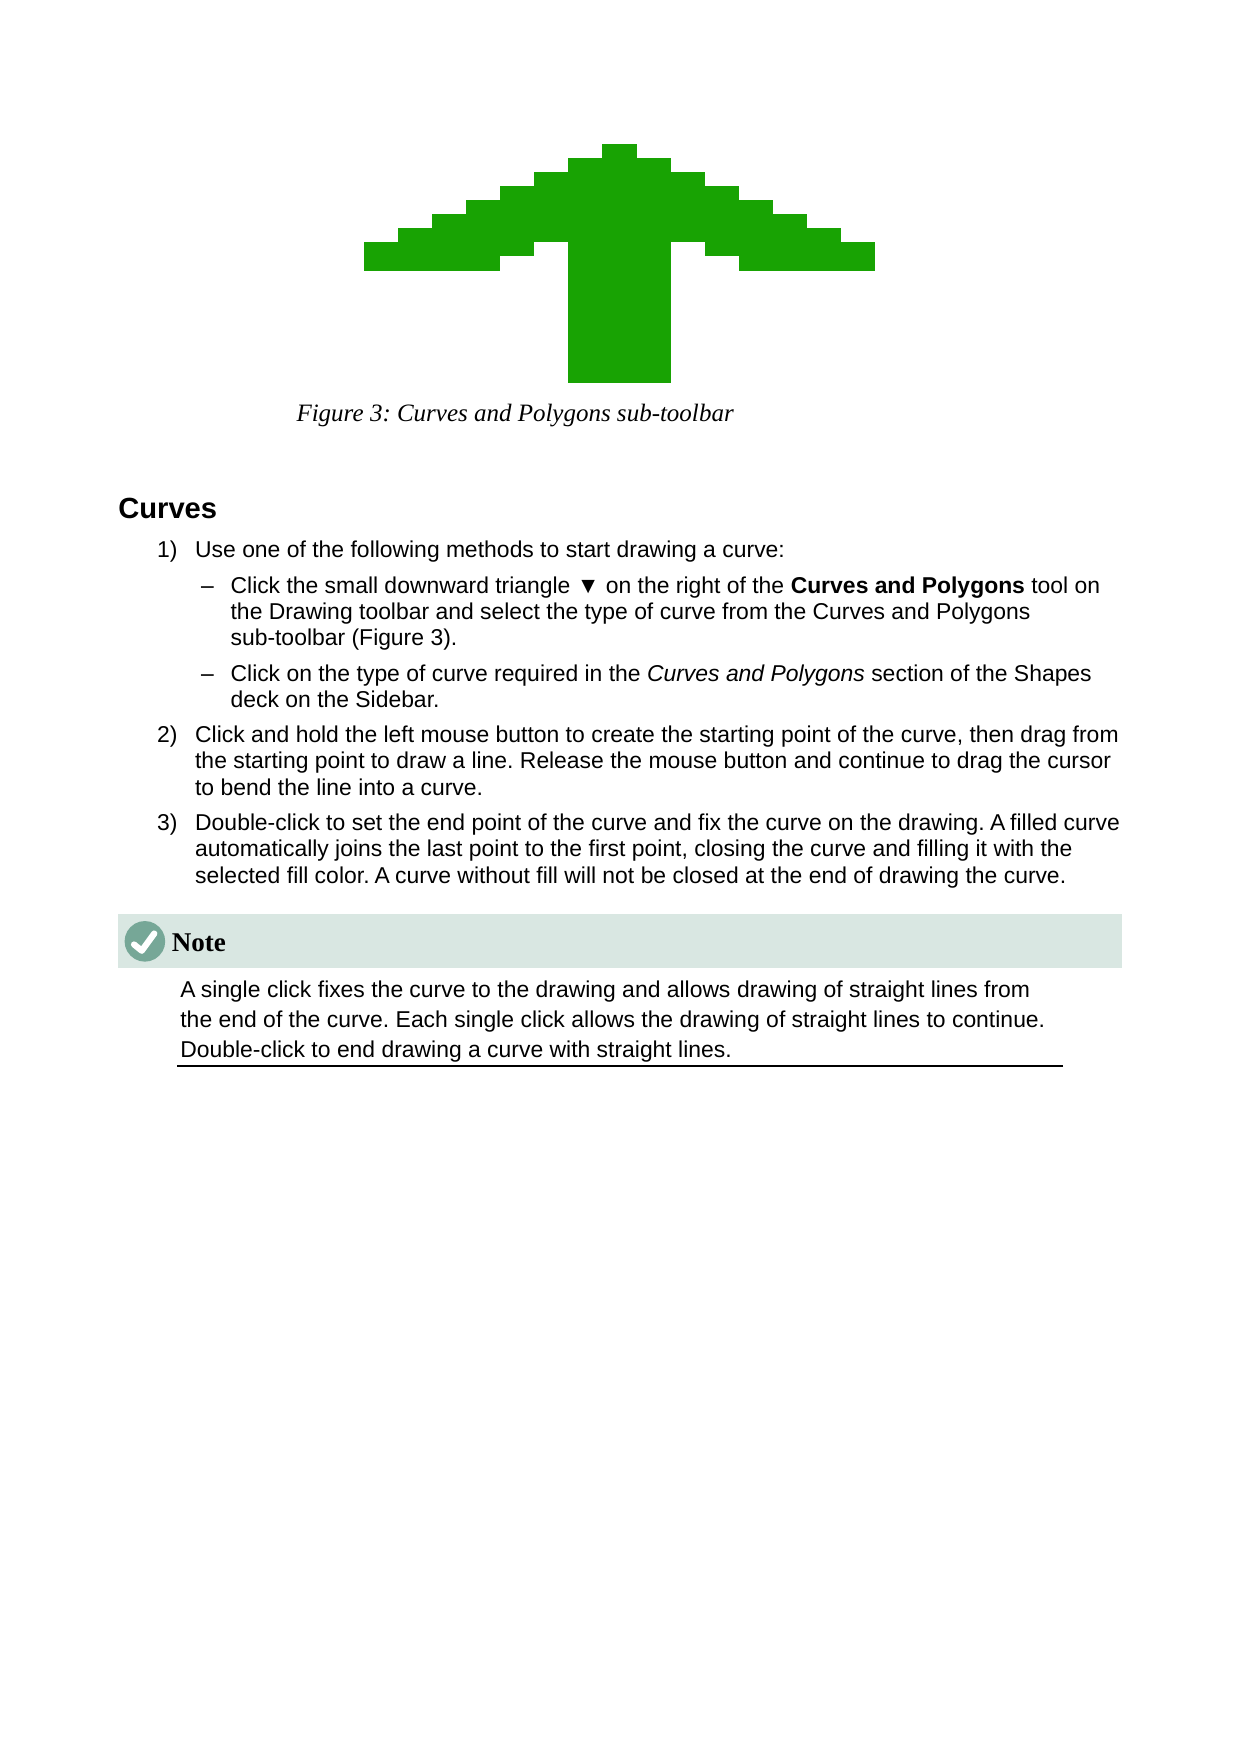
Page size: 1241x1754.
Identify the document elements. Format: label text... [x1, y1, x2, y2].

list Use one of the following methods to start drawing a curve: [177, 536, 1122, 563]
text A single click fixes the curve to the drawing and allows drawing of straight lines from the end of the curve. Each single click allows the drawing of straight lines to continue. Double-click to end drawing a curve with straight lines. [177, 973, 1063, 1065]
list Click and hold the left mouse button to create the starting point of the curve, then drag from the starting point to draw a line. Release the mouse button and continue to drag the cursor to bend the line into a curve. [177, 721, 1122, 800]
subtitle Note [118, 914, 1122, 968]
text Figure 3: Curves and Polygons sub-toolbar [296, 398, 944, 427]
list Click on the type of curve required in the Curves and Polygons section of the Shapes deck on the Sidebar. [201, 659, 1122, 712]
list Double-click to set the end point of the curve and fix the curve on the drawing. A filled curve automatically joins the last point to the first point, closing the curve and filling it with the selected fill color. A curve without fill will not be closed at the end of drawing the curve. [177, 809, 1122, 888]
subtitle Curves [118, 491, 1122, 524]
list Click the small downward triangle ▼ on the right of the Curves and Polygons tool on the Drawing toolbar and select the type of curve from the Curves and Polygons sub‑toolbar (Figure 3). [201, 572, 1122, 651]
picture [296, 130, 944, 398]
